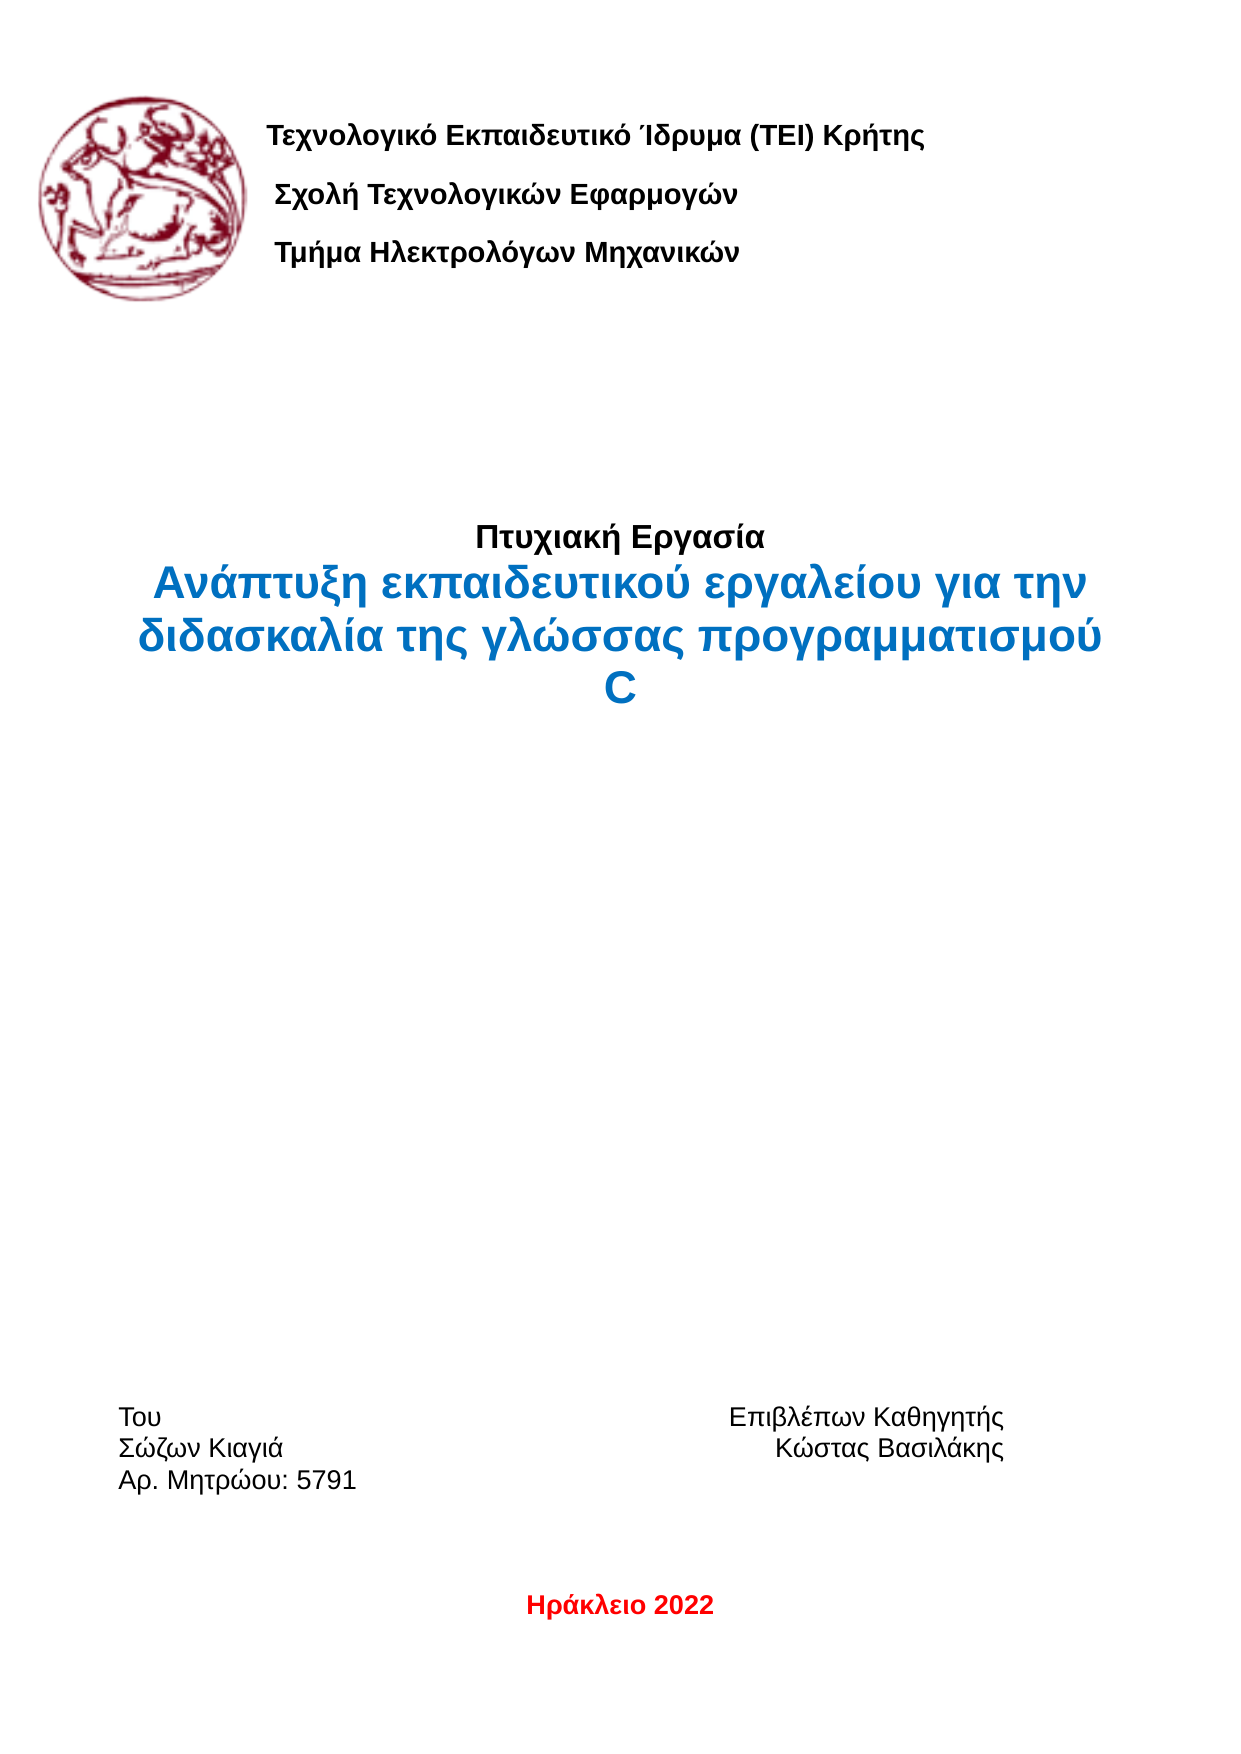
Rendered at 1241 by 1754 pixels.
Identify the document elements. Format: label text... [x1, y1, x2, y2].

picture [37, 95, 248, 305]
text Σώζων Κιαγιά Κώστας Βασιλάκης [118, 1432, 1122, 1464]
text Ηράκλειο 2022 [118, 1589, 1122, 1620]
text Του Επιβλέπων Καθηγητής [118, 1401, 1122, 1432]
text Πτυχιακή Εργασία [118, 517, 1122, 556]
text Τεχνολογικό Εκπαιδευτικό Ίδρυμα (ΤΕΙ) Κρήτης [248, 118, 1122, 152]
title Ανάπτυξη εκπαιδευτικού εργαλείου για την διδασκαλία της γλώσσας προγραμματισμού C [118, 556, 1122, 714]
text Αρ. Μητρώου: 5791 [118, 1464, 1122, 1495]
text Σχολή Τεχνολογικών Εφαρμογών [248, 177, 1122, 210]
text Τμήμα Ηλεκτρολόγων Μηχανικών [248, 235, 1122, 269]
